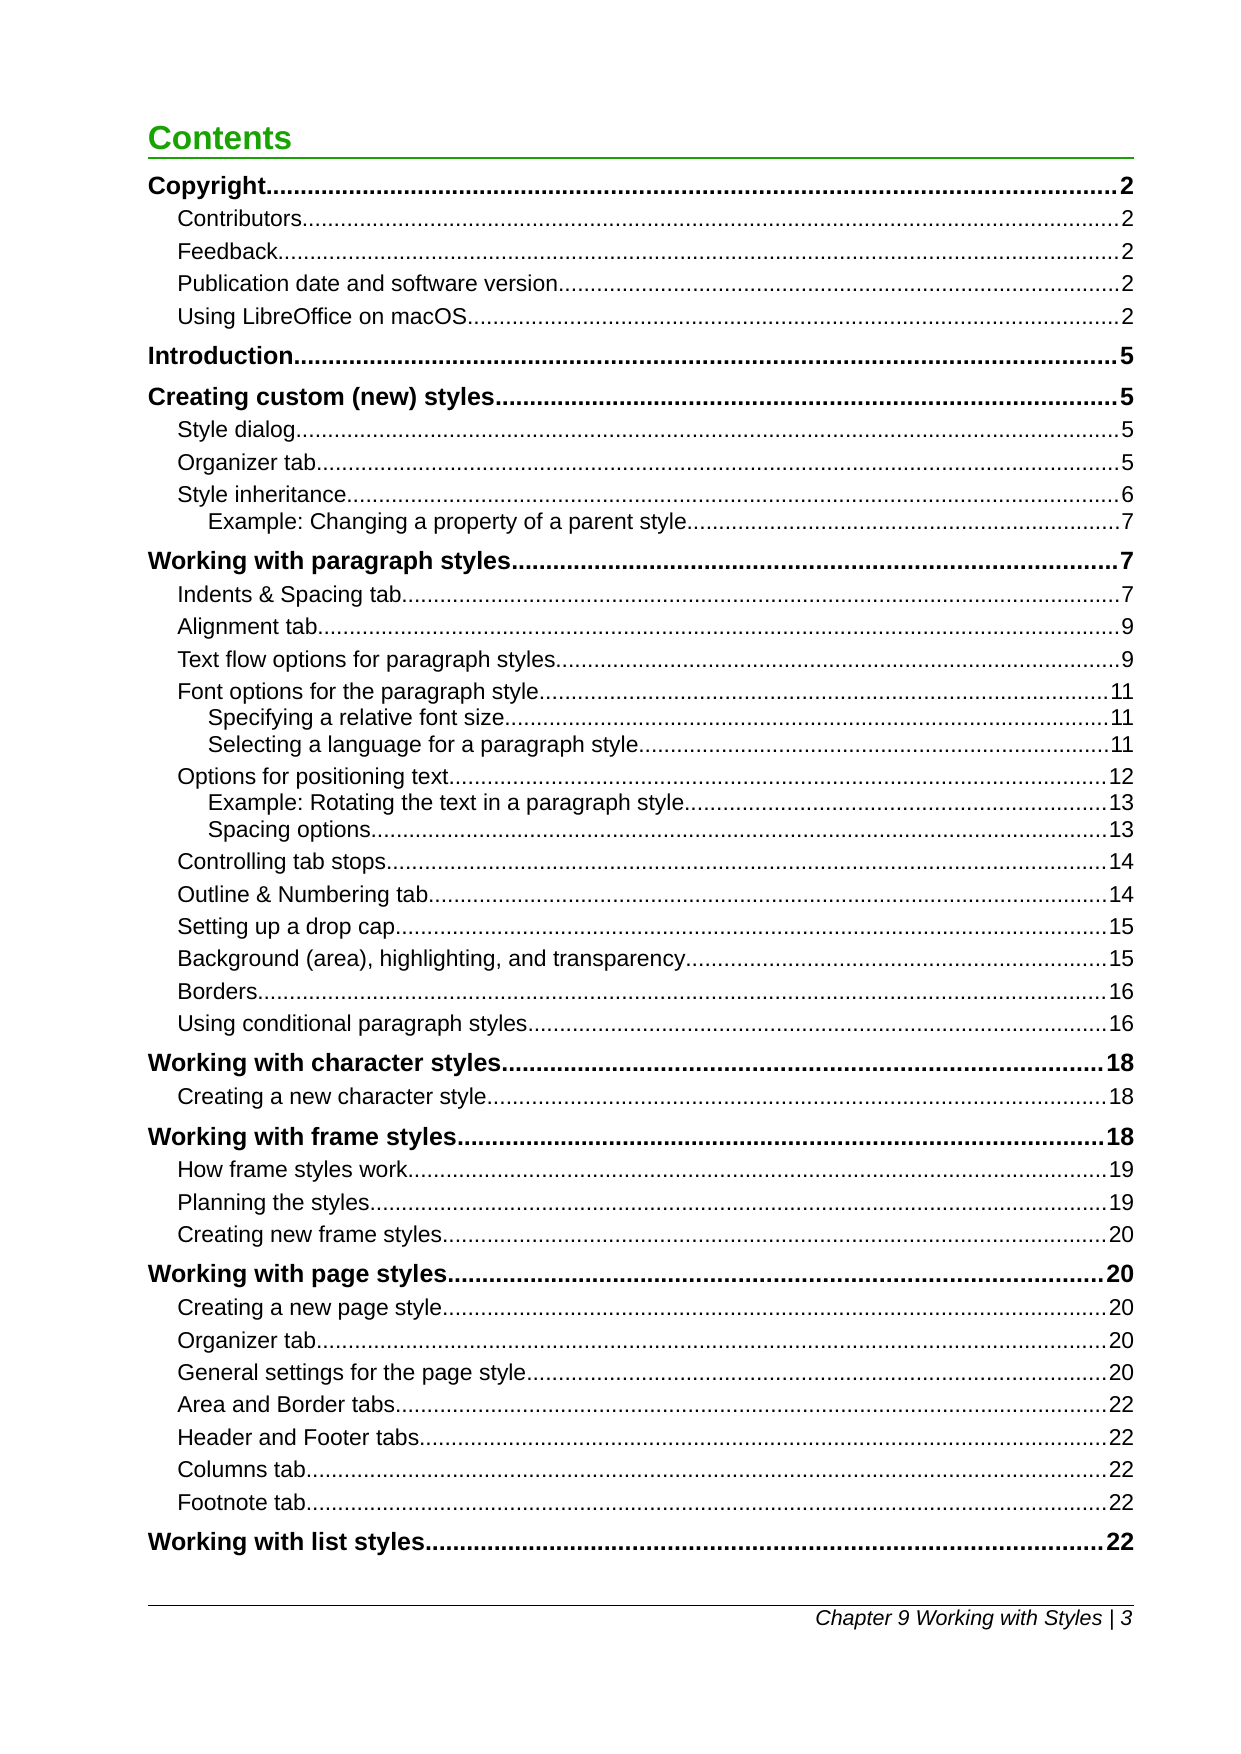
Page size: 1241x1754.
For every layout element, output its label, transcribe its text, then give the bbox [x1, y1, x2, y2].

text Example: Rotating the text in a paragraph style 13 [208, 789, 1134, 816]
text Creating a new page style 20 [177, 1294, 1134, 1321]
text Planning the styles 19 [177, 1189, 1134, 1215]
text Creating custom (new) styles 5 [148, 382, 1134, 410]
text Selecting a language for a paragraph style 11 [208, 731, 1134, 757]
text Style dialog 5 [177, 416, 1134, 443]
text Working with paragraph styles 7 [148, 546, 1134, 575]
text General settings for the page style 20 [177, 1359, 1134, 1385]
text Header and Footer tabs 22 [177, 1424, 1134, 1450]
text Contributors 2 [177, 205, 1134, 232]
text Footnote tab 22 [177, 1489, 1134, 1515]
text Publication date and software version 2 [177, 270, 1134, 297]
text Controlling tab stops 14 [177, 848, 1134, 874]
text Alignment tab 9 [177, 613, 1134, 639]
text Options for positioning text 12 [177, 763, 1134, 789]
text Using LibreOffice on macOS 2 [177, 303, 1134, 329]
text Specifying a relative font size 11 [208, 704, 1134, 731]
text Text flow options for paragraph styles 9 [177, 646, 1134, 672]
text Example: Changing a property of a parent style 7 [208, 508, 1134, 534]
text Organizer tab 20 [177, 1327, 1134, 1353]
text Setting up a drop cap 15 [177, 913, 1134, 939]
text Working with character styles 18 [148, 1048, 1134, 1077]
text Indents & Spacing tab 7 [177, 581, 1134, 607]
text Background (area), highlighting, and transparency 15 [177, 945, 1134, 972]
text Feedback 2 [177, 238, 1134, 264]
text Columns tab 22 [177, 1456, 1134, 1483]
text Copyright 2 [148, 171, 1134, 199]
text Creating a new character style 18 [177, 1083, 1134, 1109]
text Borders 16 [177, 978, 1134, 1004]
text Working with frame styles 18 [148, 1122, 1134, 1150]
text Introduction 5 [148, 341, 1134, 370]
text Using conditional paragraph styles 16 [177, 1010, 1134, 1036]
text How frame styles work 19 [177, 1156, 1134, 1183]
text Outline & Numbering tab 14 [177, 881, 1134, 907]
text Working with list styles 22 [148, 1527, 1134, 1556]
text Organizer tab 5 [177, 449, 1134, 475]
text Spacing options 13 [208, 816, 1134, 842]
text Creating new frame styles 20 [177, 1221, 1134, 1247]
text Style inheritance 6 [177, 481, 1134, 508]
text Font options for the paragraph style 11 [177, 678, 1134, 704]
text Area and Border tabs 22 [177, 1391, 1134, 1418]
text Working with page styles 20 [148, 1259, 1134, 1288]
subtitle Contents [148, 118, 1134, 157]
